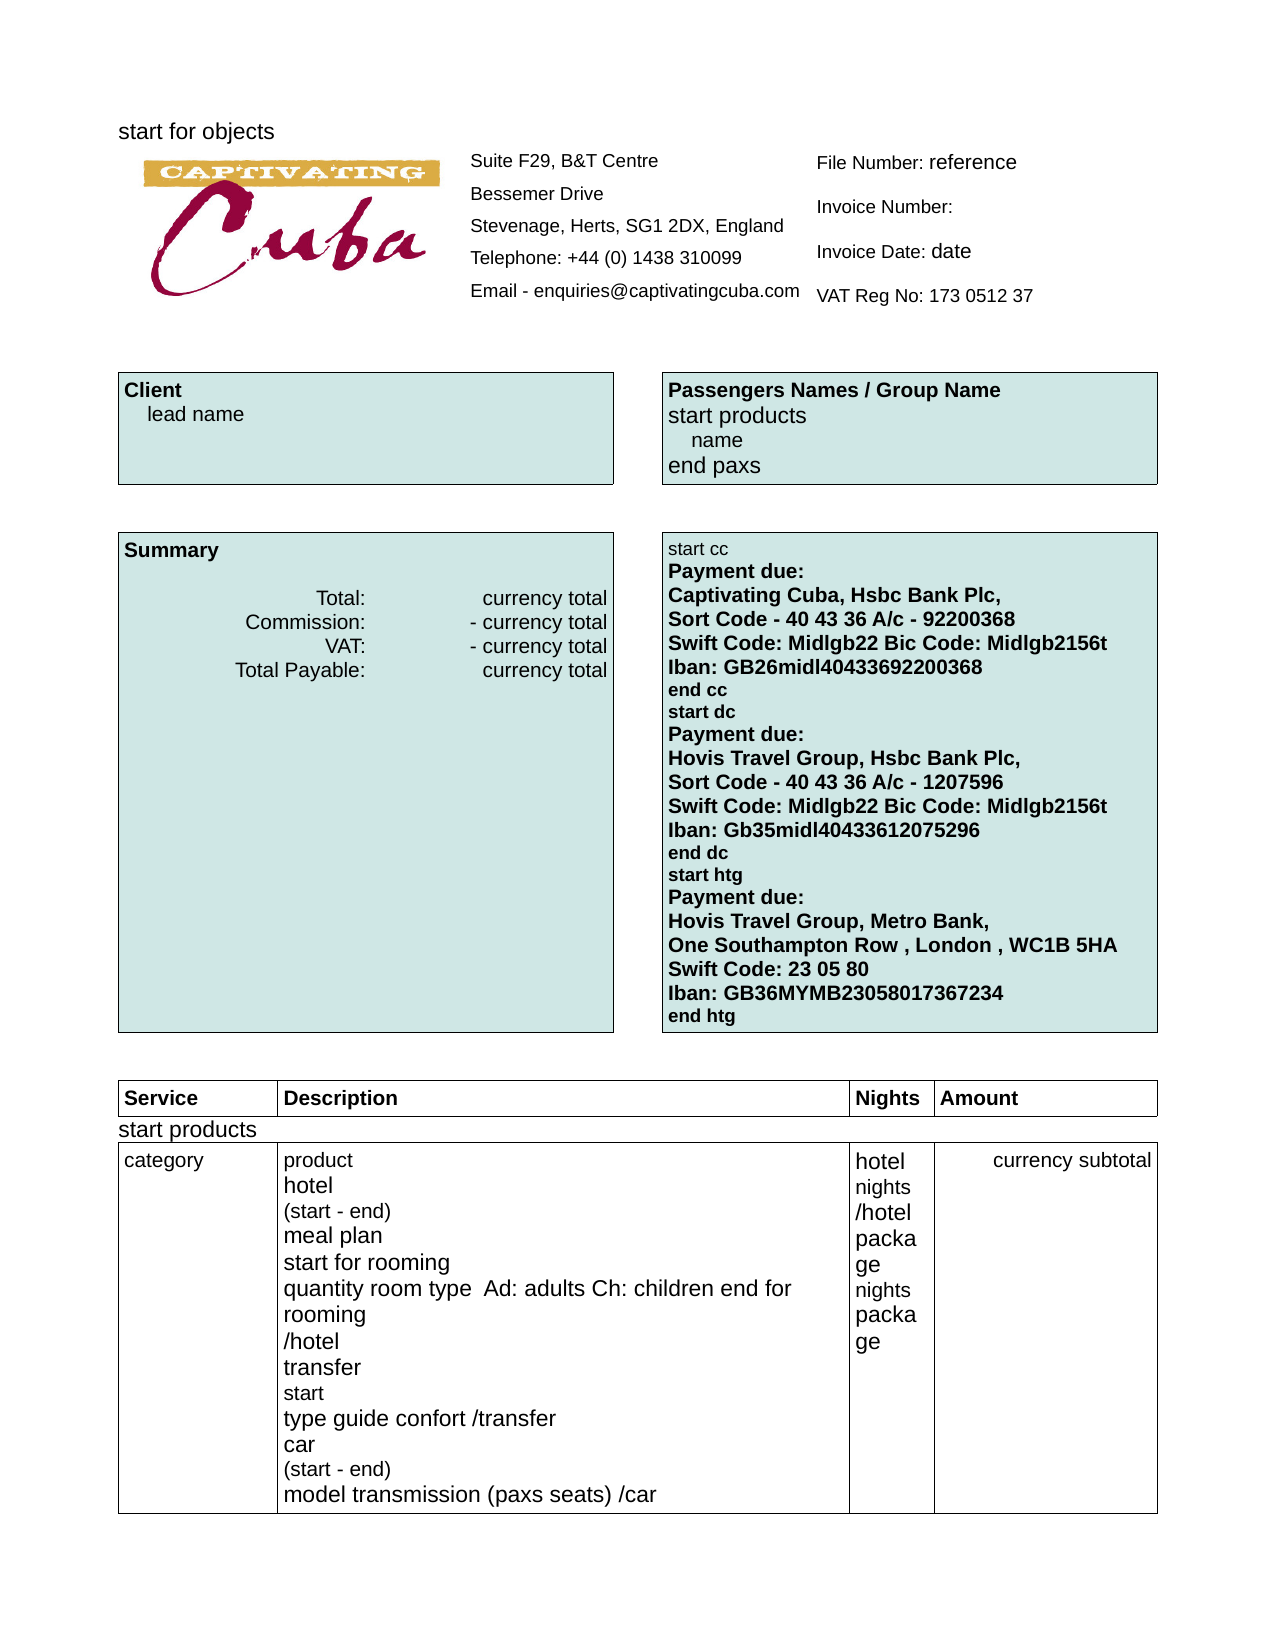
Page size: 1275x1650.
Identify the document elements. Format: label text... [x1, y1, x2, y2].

table_header hotel nights /hotel package nights package [850, 1143, 934, 1513]
table_header Description [278, 1081, 849, 1116]
table_header Amount [935, 1081, 1157, 1116]
text start for objects [118, 118, 1157, 144]
table_cell VAT: [124, 634, 366, 658]
table_header Suite F29, B&T Centre Bessemer Drive Stevenage, Herts, SG1 2DX, England Telephone: +44 (0) 1438 310099 Email - enquiries@captivatingcuba.com [464, 145, 811, 329]
table_header Summary [119, 533, 613, 1032]
text start products [118, 1117, 1157, 1142]
table_header File Number: reference Invoice Number: Invoice Date: date VAT Reg No: 173 0512 37 [811, 145, 1157, 329]
table_header Service [119, 1081, 277, 1116]
table_cell - currency total [366, 634, 607, 658]
table_header [614, 372, 662, 484]
table_header currency subtotal [935, 1143, 1157, 1513]
table_cell - currency total [366, 610, 607, 634]
table_cell Commission: [124, 610, 366, 634]
table_header [118, 145, 464, 329]
table_header start cc Payment due: Captivating Cuba, Hsbc Bank Plc, Sort Code - 40 43 36 A/c - 92200368 Swift Code: Midlgb22 Bic Code: Midlgb2156t Iban: GB26midl40433692200368 end cc start dc Payment due: Hovis Travel Group, Hsbc Bank Plc, Sort Code - 40 43 36 A/c - 1207596 Swift Code: Midlgb22 Bic Code: Midlgb2156t Iban: Gb35midl40433612075296 end dc start htg Payment due: Hovis Travel Group, Metro Bank, One Southampton Row , London , WC1B 5HA Swift Code: 23 05 80 Iban: GB36MYMB23058017367234 end htg [663, 533, 1157, 1032]
table_cell Total Payable: [124, 658, 366, 682]
table_header [614, 532, 662, 1032]
table_header category [119, 1143, 277, 1513]
table_header currency total [366, 586, 607, 610]
table_cell currency total [366, 658, 607, 682]
table_header Nights [850, 1081, 934, 1116]
picture [125, 157, 458, 299]
table_header product hotel (start - end) meal plan start for rooming quantity room type Ad: adults Ch: children end for rooming /hotel transfer start type guide confort /transfer car (start - end) model transmission (paxs seats) /car [278, 1143, 849, 1513]
table_header Client lead name [119, 373, 613, 484]
table_header Total: [124, 586, 366, 610]
table_header Passengers Names / Group Name start products name end paxs [663, 373, 1157, 484]
